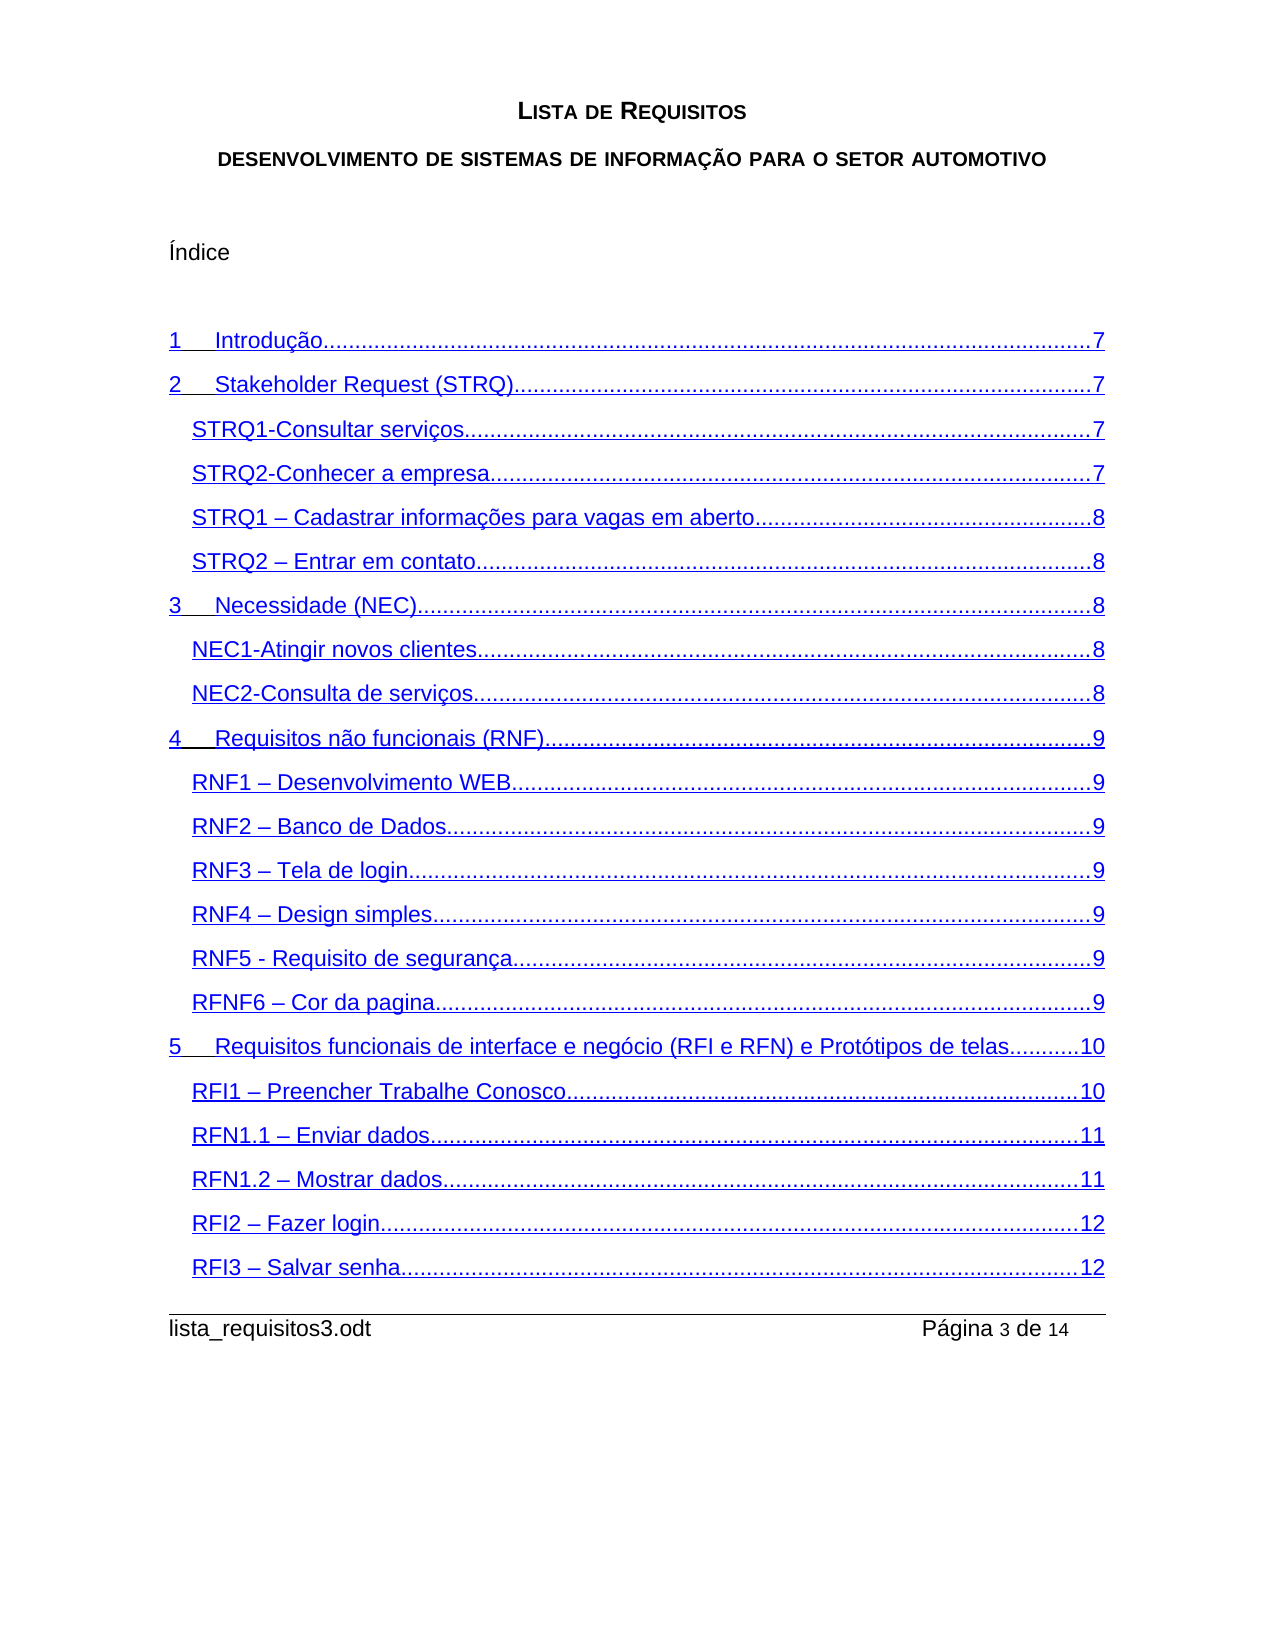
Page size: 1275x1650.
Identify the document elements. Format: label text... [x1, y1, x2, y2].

text STRQ2 – Entrar em contato 8 [192, 548, 1106, 574]
text 5 Requisitos funcionais de interface e negócio (RFI e RFN) e Protótipos de telas 10 [169, 1033, 1106, 1059]
text RFI1 – Preencher Trabalhe Conosco 10 [192, 1078, 1106, 1104]
text RFN1.2 – Mostrar dados 11 [192, 1166, 1106, 1192]
text NEC1-Atingir novos clientes 8 [192, 636, 1106, 663]
text RNF4 – Design simples 9 [192, 901, 1106, 927]
text RFNF6 – Cor da pagina 9 [192, 989, 1106, 1016]
text RFI3 – Salvar senha 12 [192, 1254, 1106, 1280]
text 4 Requisitos não funcionais (RNF) 9 [169, 724, 1106, 751]
text STRQ1-Consultar serviços 7 [192, 416, 1106, 442]
text STRQ2-Conhecer a empresa 7 [192, 460, 1106, 486]
text RNF5 - Requisito de segurança 9 [192, 945, 1106, 971]
text RNF2 – Banco de Dados 9 [192, 813, 1106, 839]
text RFN1.1 – Enviar dados 11 [192, 1122, 1106, 1148]
text RNF3 – Tela de login 9 [192, 857, 1106, 883]
text Índice [169, 239, 1106, 265]
text STRQ1 – Cadastrar informações para vagas em aberto 8 [192, 504, 1106, 530]
text RNF1 – Desenvolvimento WEB 9 [192, 769, 1106, 795]
text RFI2 – Fazer login 12 [192, 1210, 1106, 1236]
text 1 Introdução 7 [169, 327, 1106, 353]
text 3 Necessidade (NEC) 8 [169, 592, 1106, 618]
text 2 Stakeholder Request (STRQ) 7 [169, 371, 1106, 398]
text NEC2-Consulta de serviços 8 [192, 680, 1106, 707]
